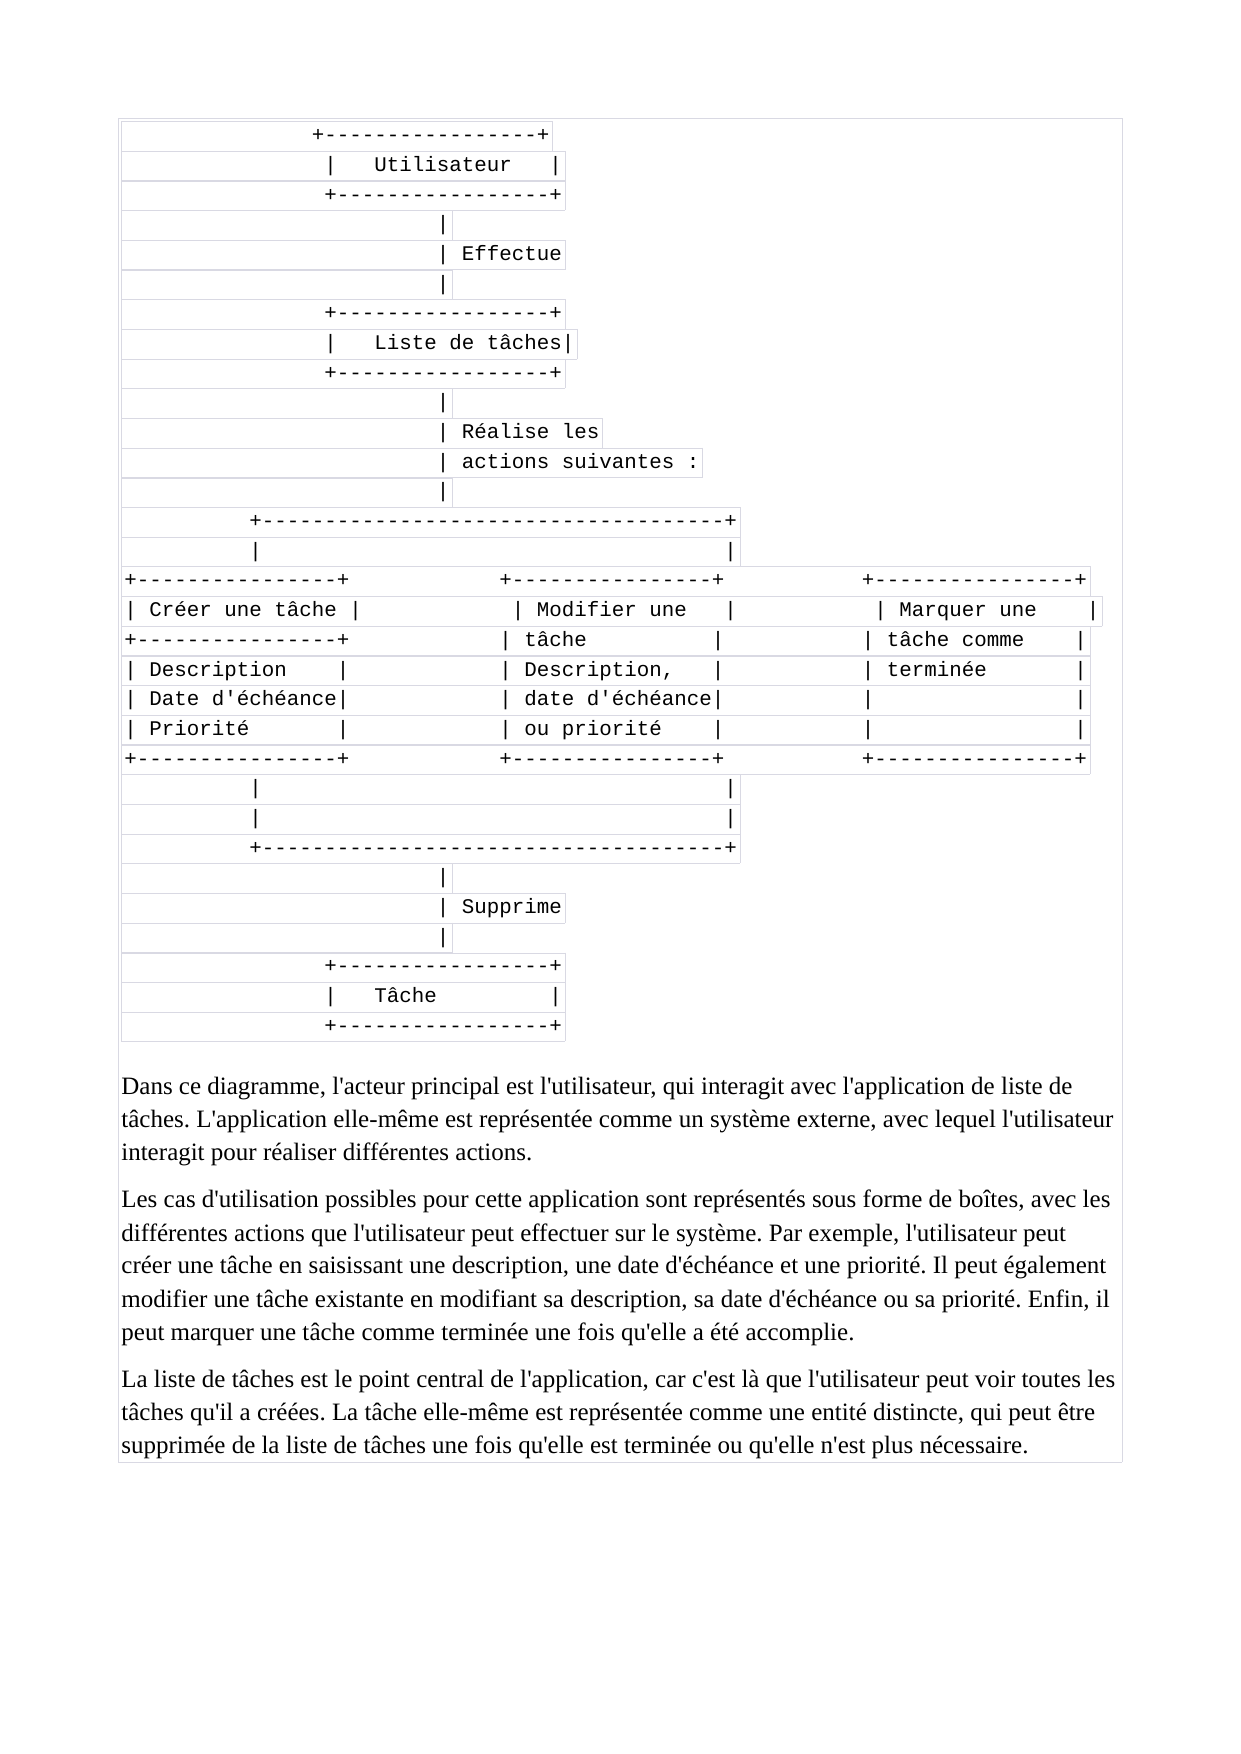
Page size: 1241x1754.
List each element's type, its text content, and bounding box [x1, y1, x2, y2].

text Dans ce diagramme, l'acteur principal est l'utilisateur, qui interagit avec l'application de liste de tâches. L'application elle-même est représentée comme un système externe, avec lequel l'utilisateur interagit pour réaliser différentes actions. [119, 1068, 1122, 1166]
text | [122, 207, 1122, 237]
text | Priorité | | ou priorité | | | [122, 716, 1090, 742]
text [566, 1009, 1122, 1041]
text | [122, 385, 1122, 415]
text [566, 177, 1122, 207]
text | [122, 479, 452, 504]
text +-------------------------------------+ [122, 835, 740, 860]
text +-----------------+ [122, 954, 565, 979]
text | [122, 920, 1122, 949]
text [1091, 623, 1122, 652]
text [566, 979, 1122, 1009]
text +-----------------+ [453, 949, 1122, 979]
text [1091, 652, 1122, 682]
text | actions suivantes : [122, 449, 702, 474]
text | Utilisateur | [122, 152, 565, 177]
text | Utilisateur | [553, 148, 1122, 177]
text [453, 267, 1122, 296]
text +----------------+ +----------------+ +----------------+ [741, 563, 1122, 593]
text La liste de tâches est le point central de l'application, car c'est là que l'utilisateur peut voir toutes les tâches qu'il a créées. La tâche elle-même est représentée comme une entité distincte, qui peut être supprimée de la liste de tâches une fois qu'elle est terminée ou qu'elle n'est plus nécessaire. [119, 1361, 1122, 1462]
text +-----------------+ [453, 296, 1122, 326]
text | Liste de tâches| [566, 326, 1122, 356]
text [741, 534, 1122, 563]
text Les cas d'utilisation possibles pour cette application sont représentés sous forme de boîtes, avec les différentes actions que l'utilisateur peut effectuer sur le système. Par exemple, l'utilisateur peut créer une tâche en saisissant une description, une date d'échéance et une priorité. Il peut également modifier une tâche existante en modifiant sa description, sa date d'échéance ou sa priorité. Enfin, il peut marquer une tâche comme terminée une fois qu'elle a été accomplie. [119, 1182, 1122, 1345]
text | Supprime [122, 894, 565, 920]
text [741, 801, 1122, 831]
text +----------------+ | tâche | | tâche comme | [122, 627, 1090, 652]
text | Effectue [122, 241, 565, 267]
text [453, 474, 1122, 504]
text [1091, 682, 1122, 712]
text | Réalise les [453, 415, 1122, 445]
text [1091, 712, 1122, 742]
text [566, 356, 1122, 385]
text | [122, 271, 452, 296]
text +-----------------+ [122, 182, 565, 207]
text +-------------------------------------+ [122, 508, 740, 534]
text | actions suivantes : [603, 445, 1122, 474]
text | | [122, 805, 740, 831]
text [741, 831, 1122, 860]
text +-----------------+ [119, 119, 1122, 148]
text | | [122, 771, 1122, 801]
text +-----------------+ [122, 360, 565, 385]
text +-------------------------------------+ [453, 504, 1122, 534]
text | Date d'échéance| | date d'échéance| | | [122, 686, 1090, 712]
text | | [122, 538, 740, 563]
text | Description | | Description, | | terminée | [122, 657, 1090, 682]
text | Liste de tâches| [122, 330, 577, 356]
text | Effectue [453, 237, 1122, 267]
text +-----------------+ [122, 1013, 565, 1041]
text +----------------+ +----------------+ +----------------+ [122, 746, 1090, 771]
text | Supprime [453, 890, 1122, 920]
text | Réalise les [122, 419, 602, 445]
text +----------------+ +----------------+ +----------------+ [122, 567, 1090, 593]
text +-----------------+ [122, 300, 565, 326]
text | Tâche | [122, 983, 565, 1009]
text | [122, 860, 1122, 890]
text | Créer une tâche | | Modifier une | | Marquer une | [122, 597, 1102, 623]
